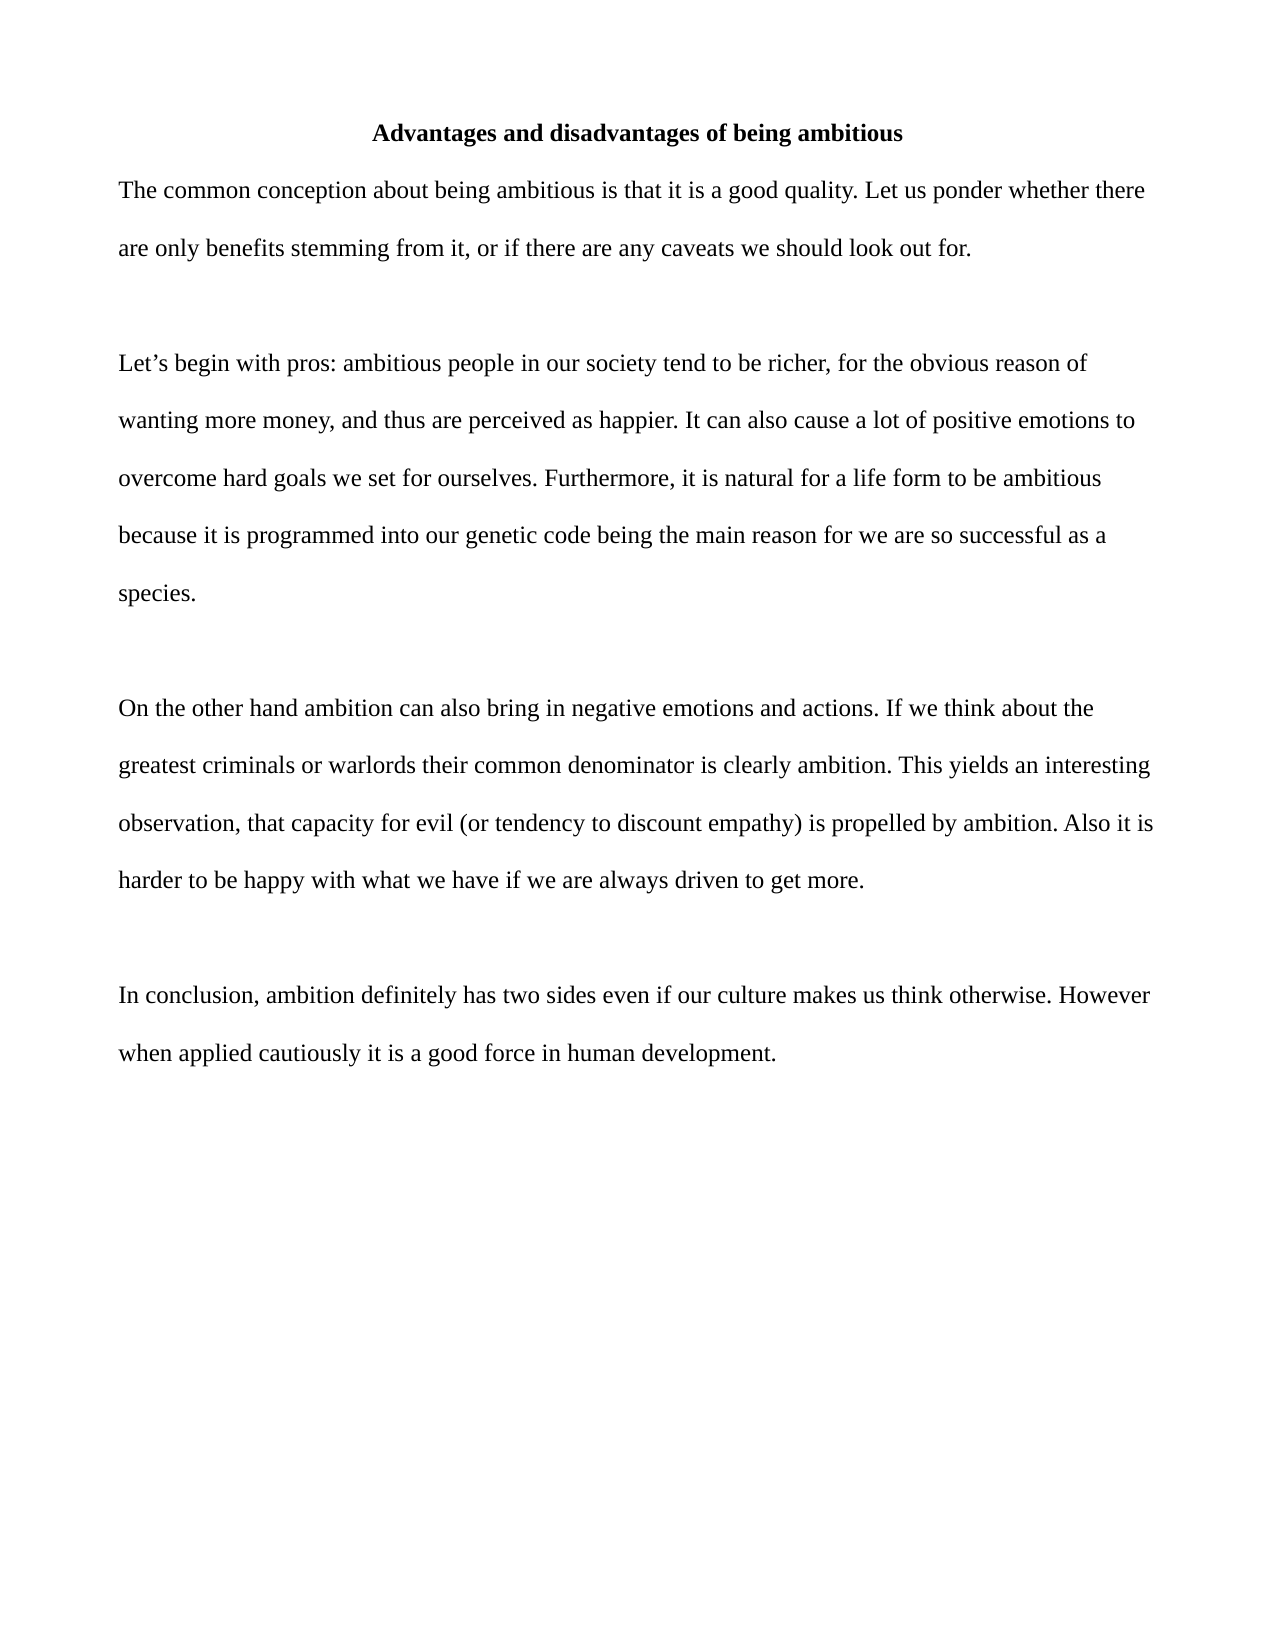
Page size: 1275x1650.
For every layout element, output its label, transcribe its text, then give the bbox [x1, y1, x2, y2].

text The common conception about being ambitious is that it is a good quality. Let us ponder whether there are only benefits stemming from it, or if there are any caveats we should look out for. [118, 176, 1157, 262]
text In conclusion, ambition definitely has two sides even if our culture makes us think otherwise. However when applied cautiously it is a good force in human development. [118, 981, 1157, 1067]
text Let’s begin with pros: ambitious people in our society tend to be richer, for the obvious reason of wanting more money, and thus are perceived as happier. It can also cause a lot of positive emotions to overcome hard goals we set for ourselves. Furthermore, it is natural for a life form to be ambitious because it is programmed into our genetic code being the main reason for we are so successful as a species. [118, 348, 1157, 607]
text Advantages and disadvantages of being ambitious [118, 118, 1157, 147]
text On the other hand ambition can also bring in negative emotions and actions. If we think about the greatest criminals or warlords their common denominator is clearly ambition. This yields an interesting observation, that capacity for evil (or tendency to discount empathy) is propelled by ambition. Also it is harder to be happy with what we have if we are always driven to get more. [118, 693, 1157, 894]
